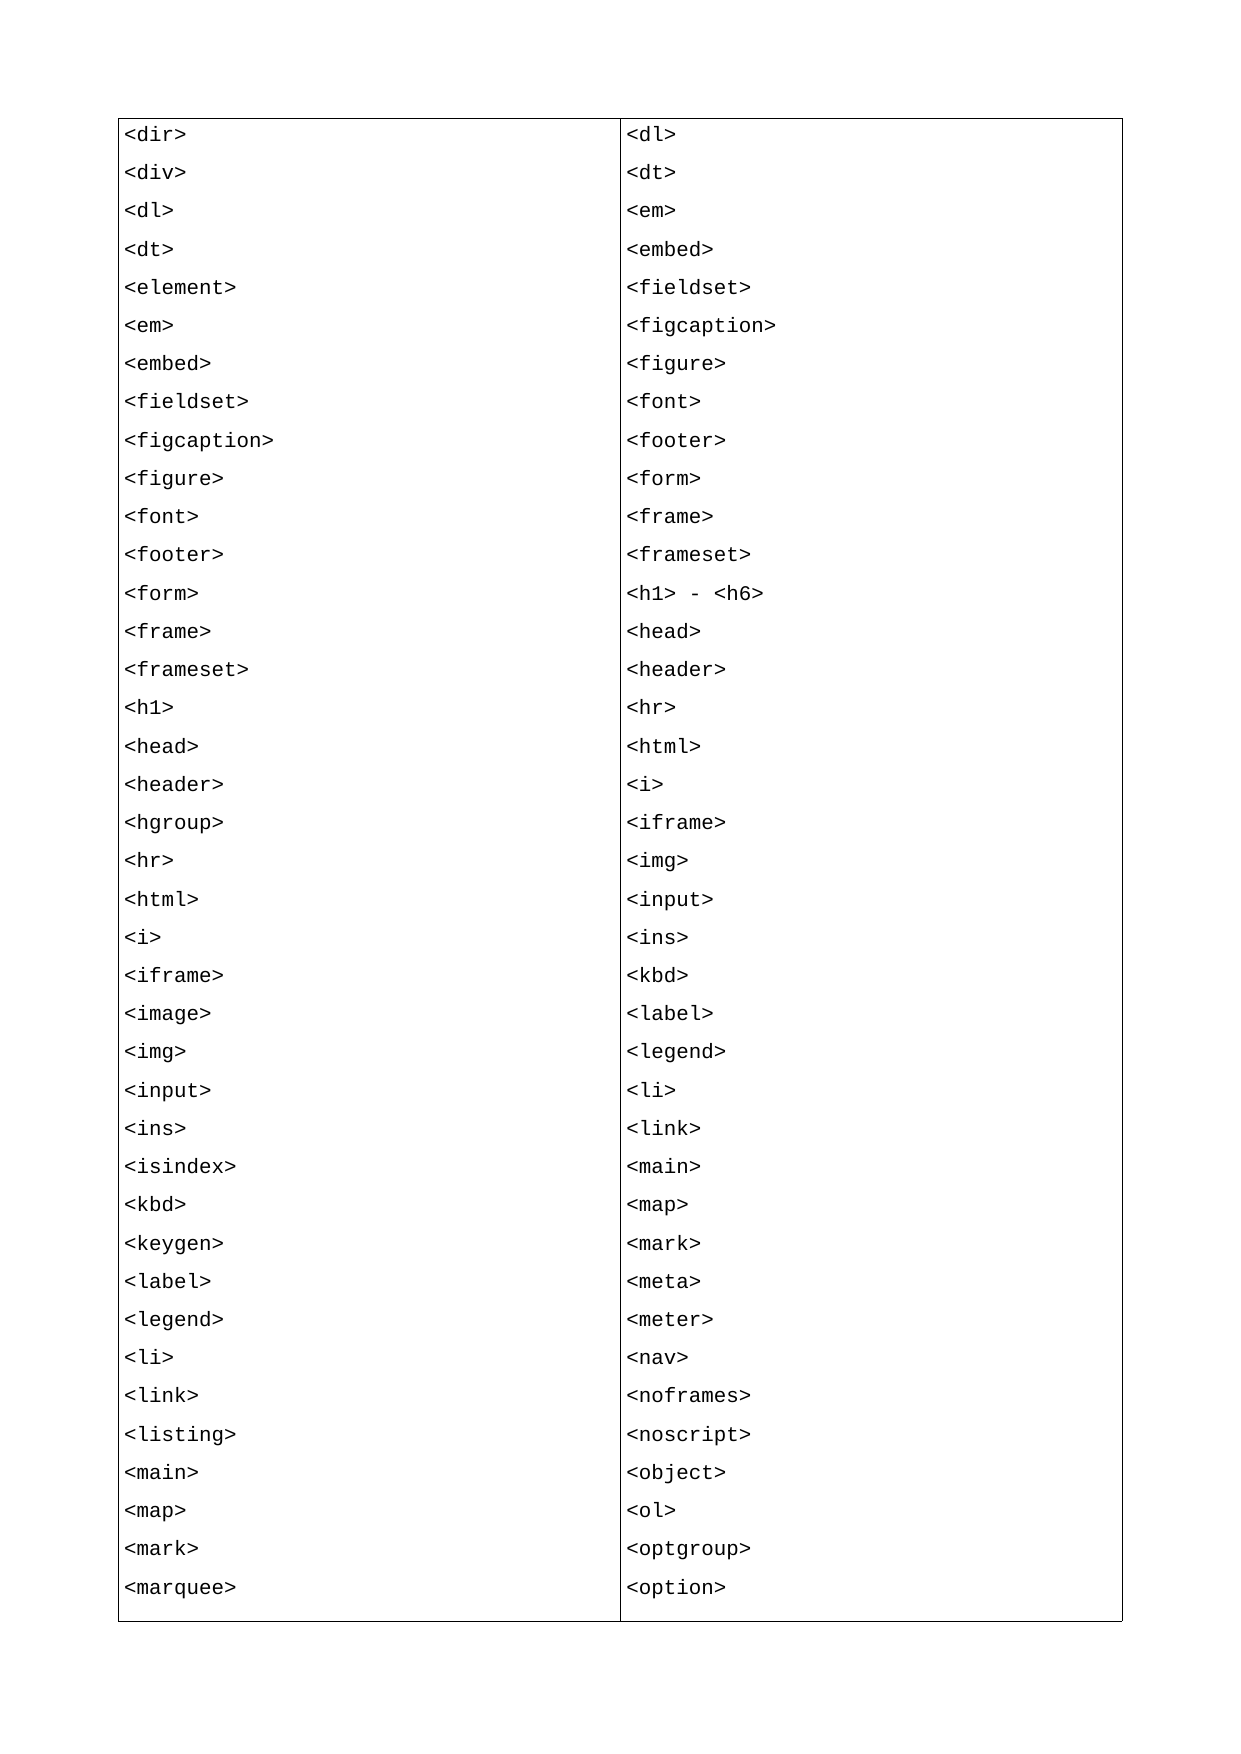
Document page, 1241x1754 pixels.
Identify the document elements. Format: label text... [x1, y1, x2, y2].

table_cell <dl> <dt> <em> <embed> <fieldset> <figcaption> <figure> <font> <footer> <form> <frame> <frameset> <h1> - <h6> <head> <header> <hr> <html> <i> <iframe> <img> <input> <ins> <kbd> <label> <legend> <li> <link> <main> <map> <mark> <meta> <meter> <nav> <noframes> <noscript> <object> <ol> <optgroup> <option> [621, 119, 1122, 1621]
table_cell <dir> <div> <dl> <dt> <element> <em> <embed> <fieldset> <figcaption> <figure> <font> <footer> <form> <frame> <frameset> <h1> <head> <header> <hgroup> <hr> <html> <i> <iframe> <image> <img> <input> <ins> <isindex> <kbd> <keygen> <label> <legend> <li> <link> <listing> <main> <map> <mark> <marquee> [119, 119, 620, 1621]
